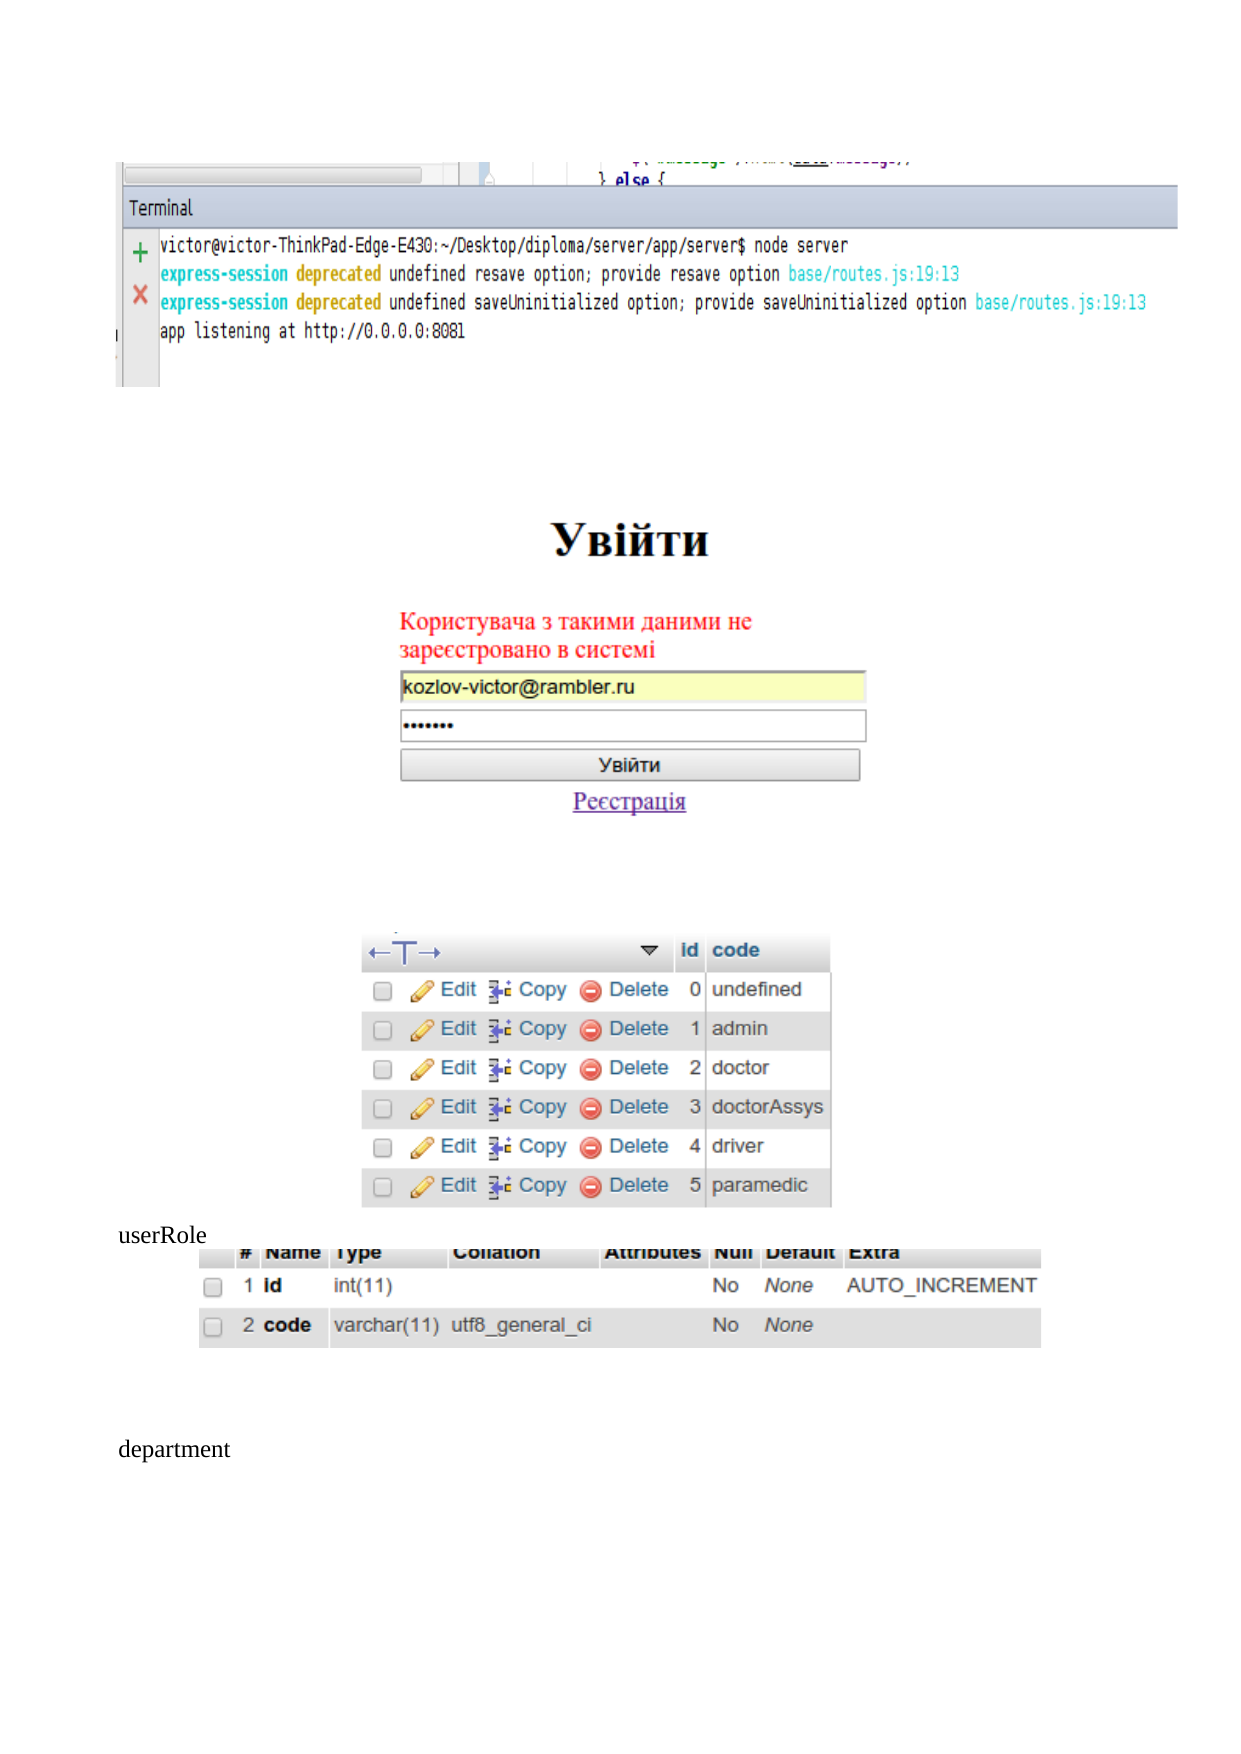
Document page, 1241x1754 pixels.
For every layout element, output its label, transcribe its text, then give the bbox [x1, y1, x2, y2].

picture [361, 932, 879, 1214]
text userRole [118, 1220, 1122, 1249]
picture [199, 1249, 1042, 1348]
text department [118, 1434, 1122, 1462]
picture [115, 162, 1178, 387]
picture [291, 503, 949, 874]
